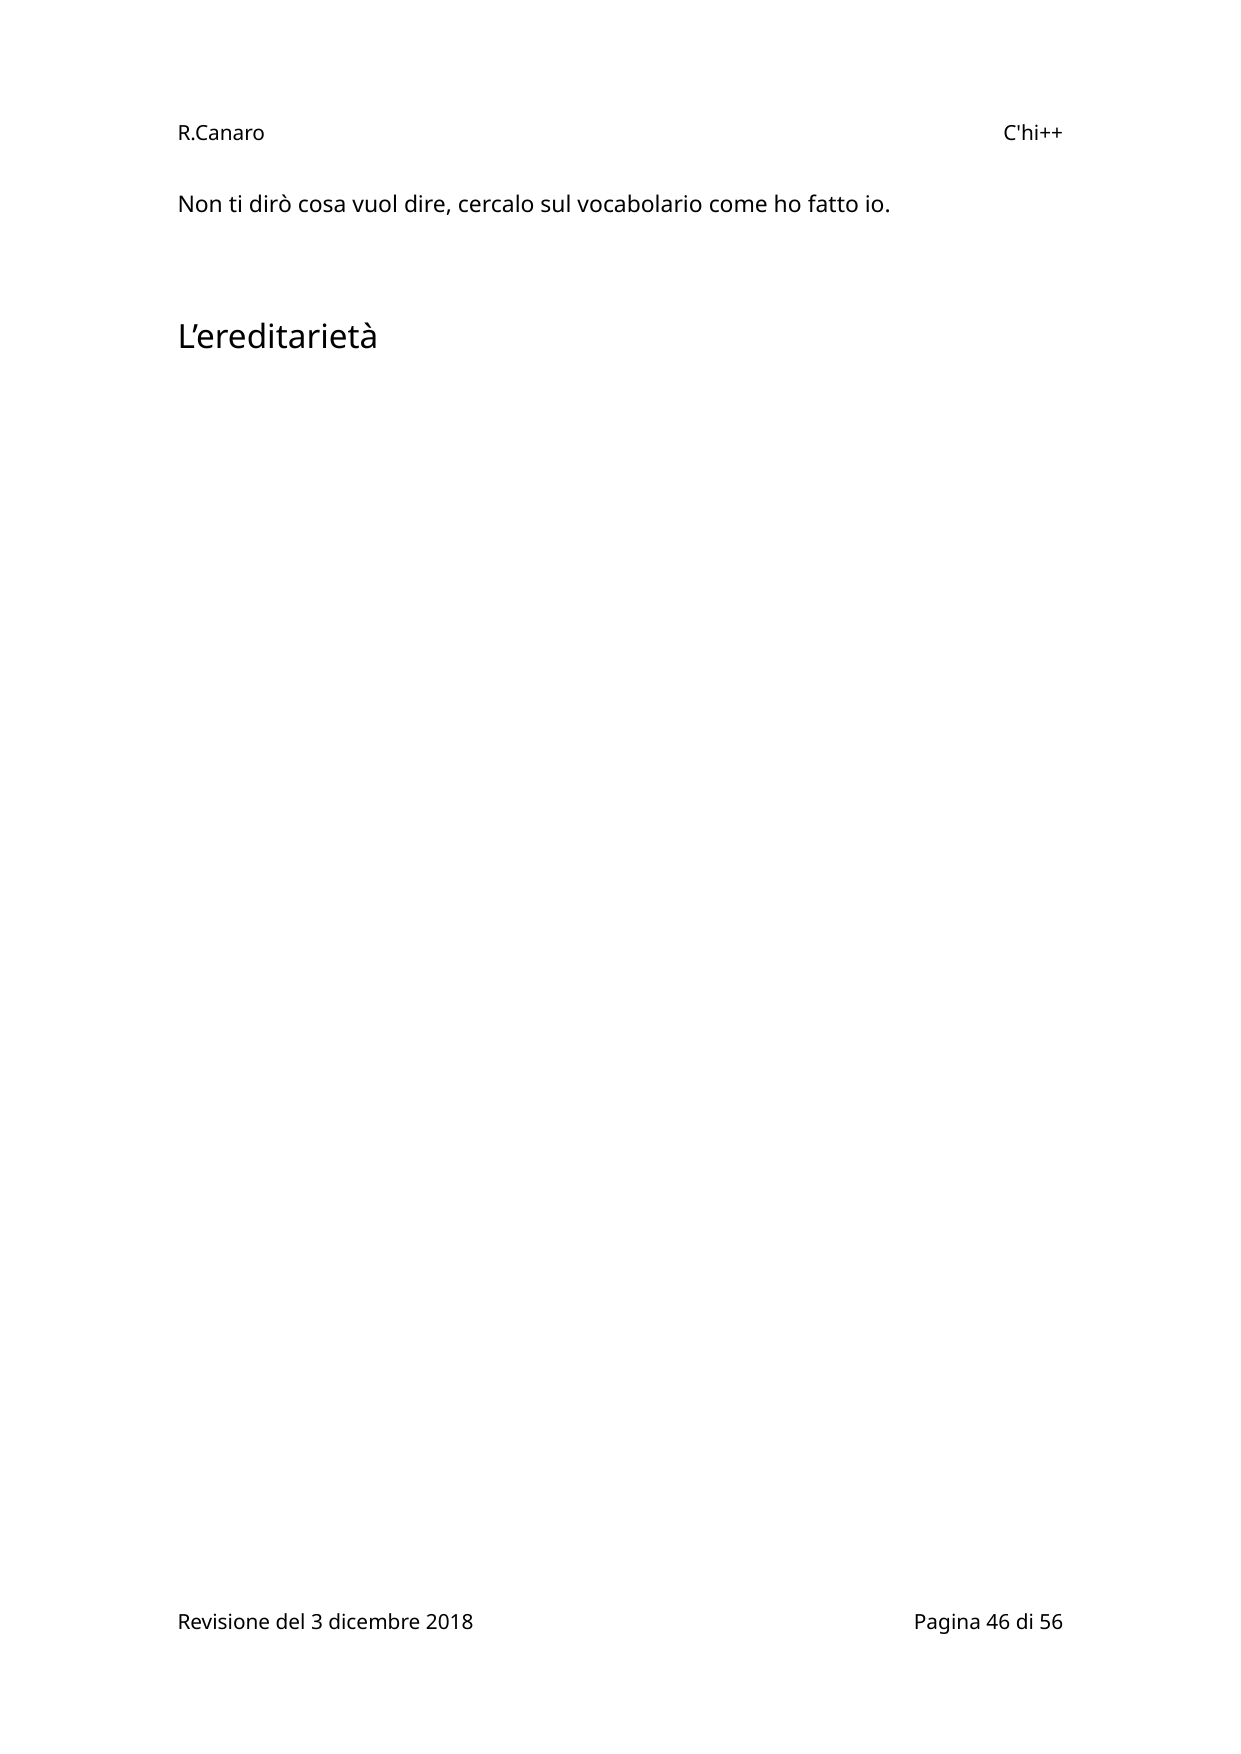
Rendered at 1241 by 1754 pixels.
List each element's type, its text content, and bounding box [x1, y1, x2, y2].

subtitle L’ereditarietà [177, 313, 1063, 358]
text Non ti dirò cosa vuol dire, cercalo sul vocabolario come ho fatto io. [177, 188, 1063, 219]
